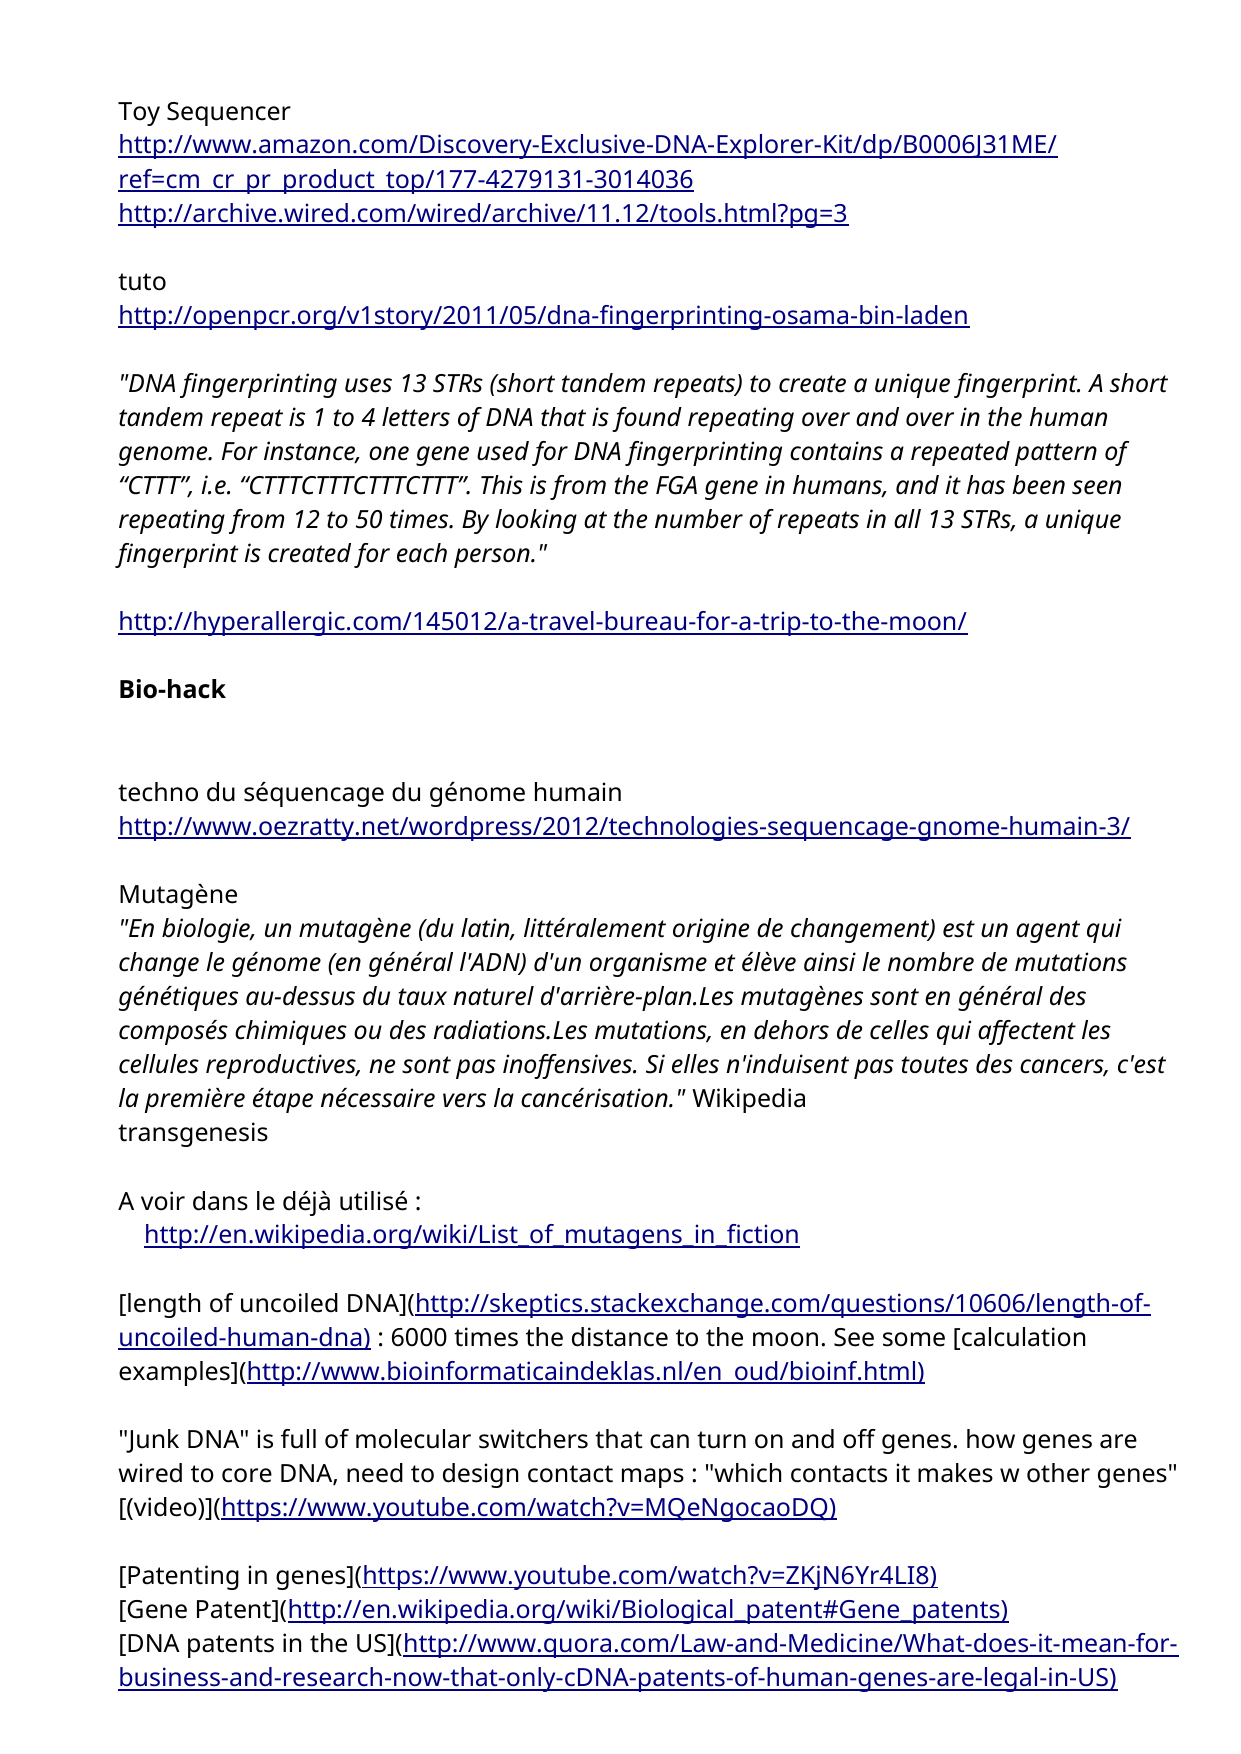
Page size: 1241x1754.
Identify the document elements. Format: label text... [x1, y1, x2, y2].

text Mutagène [118, 877, 1181, 911]
text Bio-hack [118, 672, 1181, 706]
text [Gene Patent](http://en.wikipedia.org/wiki/Biological_patent#Gene_patents) [118, 1592, 1181, 1626]
text transgenesis [118, 1115, 1181, 1149]
text http://archive.wired.com/wired/archive/11.12/tools.html?pg=3 [118, 195, 1181, 229]
text "Junk DNA" is full of molecular switchers that can turn on and off genes. how genes are wired to core DNA, need to design contact maps : "which contacts it makes w other genes" [(video)](https://www.youtube.com/watch?v=MQeNgocaoDQ) [118, 1422, 1181, 1524]
text http://hyperallergic.com/145012/a-travel-bureau-for-a-trip-to-the-moon/ [118, 604, 1181, 638]
text Toy Sequencer [118, 93, 1181, 127]
text http://openpcr.org/v1story/2011/05/dna-fingerprinting-osama-bin-laden [118, 297, 1181, 332]
text http://en.wikipedia.org/wiki/List_of_mutagens_in_fiction [118, 1217, 1181, 1251]
text http://www.amazon.com/Discovery-Exclusive-DNA-Explorer-Kit/dp/B0006J31ME/ref=cm_cr_pr_product_top/177-4279131-3014036 [118, 127, 1181, 195]
text [Patenting in genes](https://www.youtube.com/watch?v=ZKjN6Yr4LI8) [118, 1558, 1181, 1592]
text A voir dans le déjà utilisé : [118, 1183, 1181, 1217]
text tuto [118, 263, 1181, 297]
text [length of uncoiled DNA](http://skeptics.stackexchange.com/questions/10606/length-of-uncoiled-human-dna) : 6000 times the distance to the moon. See some [calculation examples](http://www.bioinformaticaindeklas.nl/en_oud/bioinf.html) [118, 1285, 1181, 1387]
text "En biologie, un mutagène (du latin, littéralement origine de changement) est un agent qui change le génome (en général l'ADN) d'un organisme et élève ainsi le nombre de mutations génétiques au-dessus du taux naturel d'arrière-plan.Les mutagènes sont en général des composés chimiques ou des radiations.Les mutations, en dehors de celles qui affectent les cellules reproductives, ne sont pas inoffensives. Si elles n'induisent pas toutes des cancers, c'est la première étape nécessaire vers la cancérisation." Wikipedia [118, 911, 1181, 1115]
text "DNA fingerprinting uses 13 STRs (short tandem repeats) to create a unique fingerprint. A short tandem repeat is 1 to 4 letters of DNA that is found repeating over and over in the human genome. For instance, one gene used for DNA fingerprinting contains a repeated pattern of “CTTT”, i.e. “CTTTCTTTCTTTCTTT”. This is from the FGA gene in humans, and it has been seen repeating from 12 to 50 times. By looking at the number of repeats in all 13 STRs, a unique fingerprint is created for each person." [118, 366, 1181, 570]
text http://www.oezratty.net/wordpress/2012/technologies-sequencage-gnome-humain-3/ [118, 808, 1181, 842]
text [DNA patents in the US](http://www.quora.com/Law-and-Medicine/What-does-it-mean-for-business-and-research-now-that-only-cDNA-patents-of-human-genes-are-legal-in-US) [118, 1626, 1181, 1694]
text techno du séquencage du génome humain [118, 774, 1181, 808]
